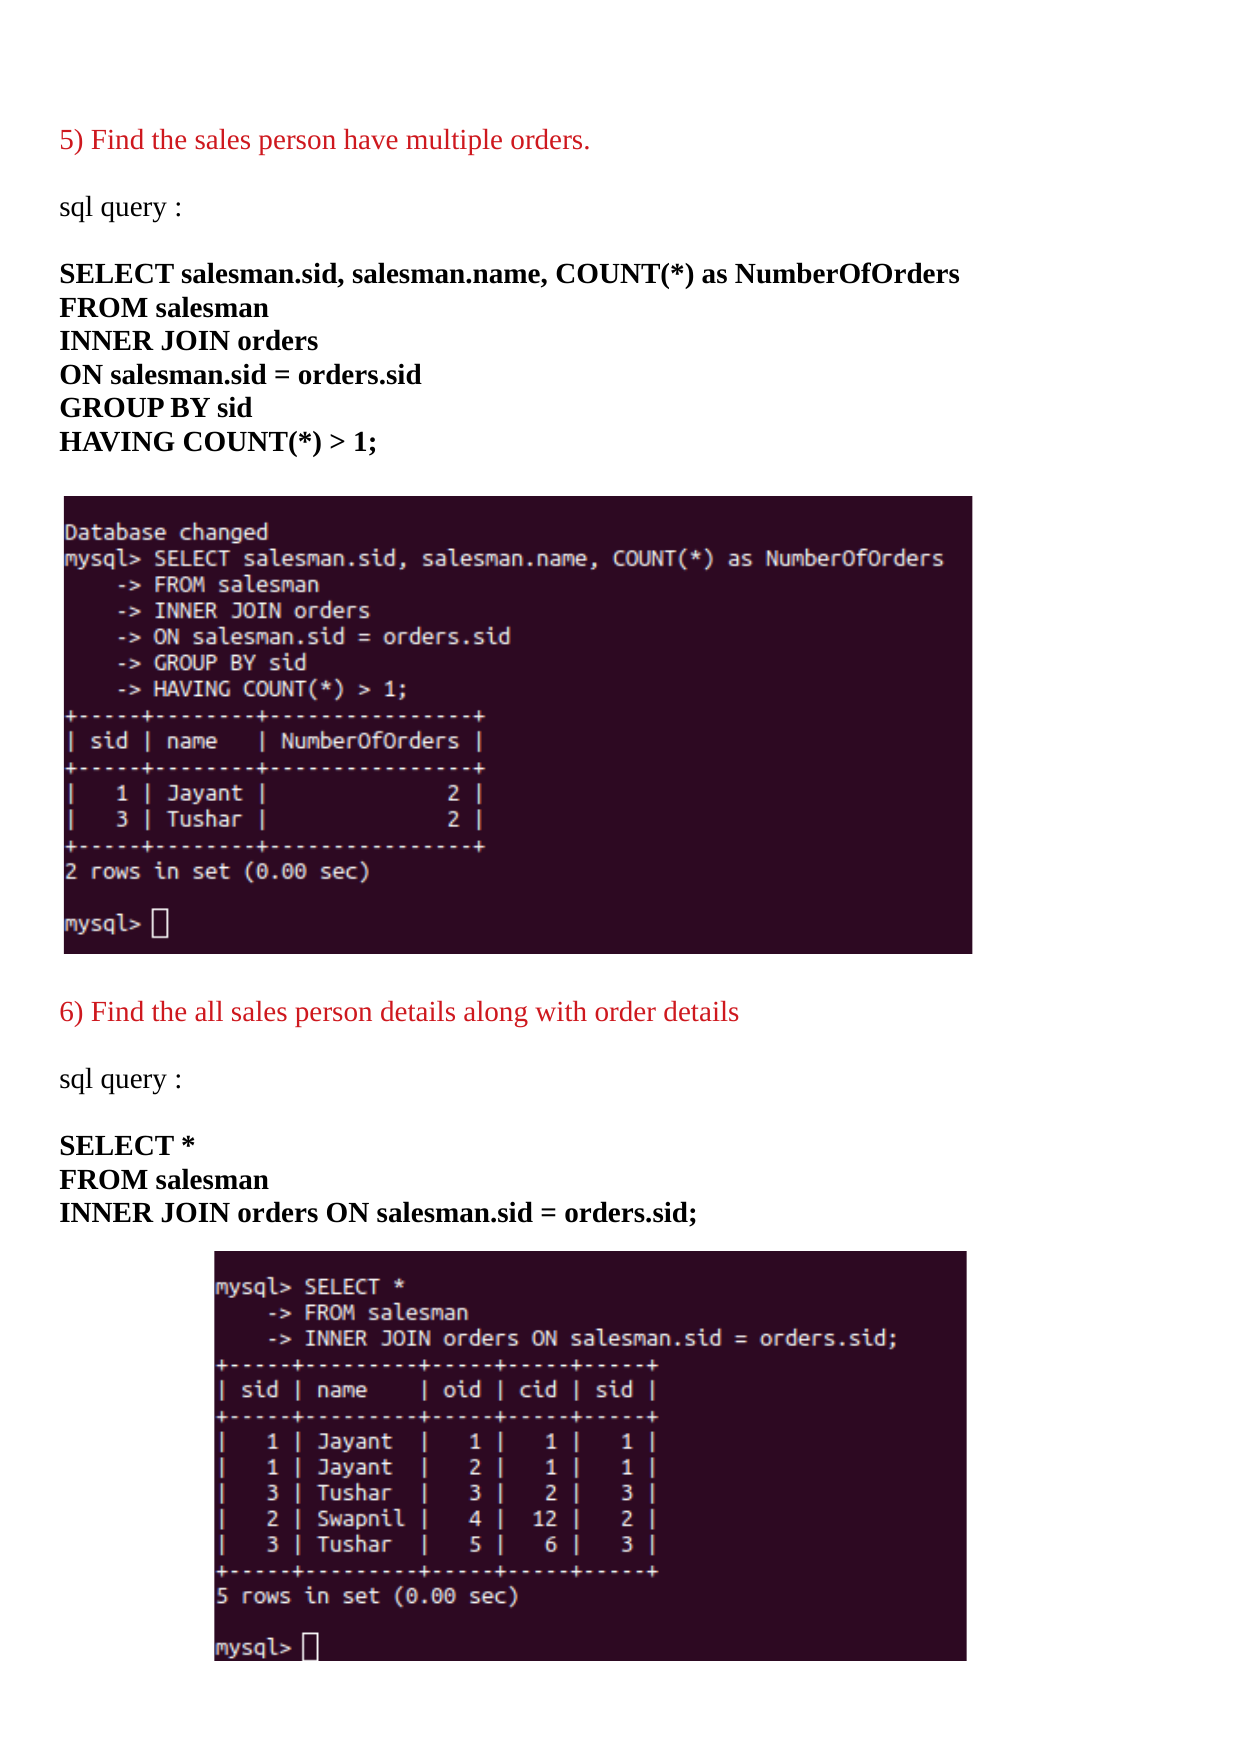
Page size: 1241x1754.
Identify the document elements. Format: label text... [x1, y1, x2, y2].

text sql query : [59, 189, 1122, 223]
text sql query : [59, 1061, 1122, 1095]
text FROM salesman [59, 1162, 1122, 1195]
text 6) Find the all sales person details along with order details [59, 994, 1122, 1028]
text SELECT salesman.sid, salesman.name, COUNT(*) as NumberOfOrders [59, 256, 1122, 290]
text GROUP BY sid [59, 390, 1122, 424]
text FROM salesman [59, 290, 1122, 323]
text INNER JOIN orders ON salesman.sid = orders.sid; [59, 1195, 1122, 1229]
text HAVING COUNT(*) > 1; [59, 424, 1122, 457]
text 5) Find the sales person have multiple orders. [59, 122, 1122, 156]
text ON salesman.sid = orders.sid [59, 357, 1122, 390]
text SELECT * [59, 1128, 1122, 1162]
text INNER JOIN orders [59, 323, 1122, 357]
